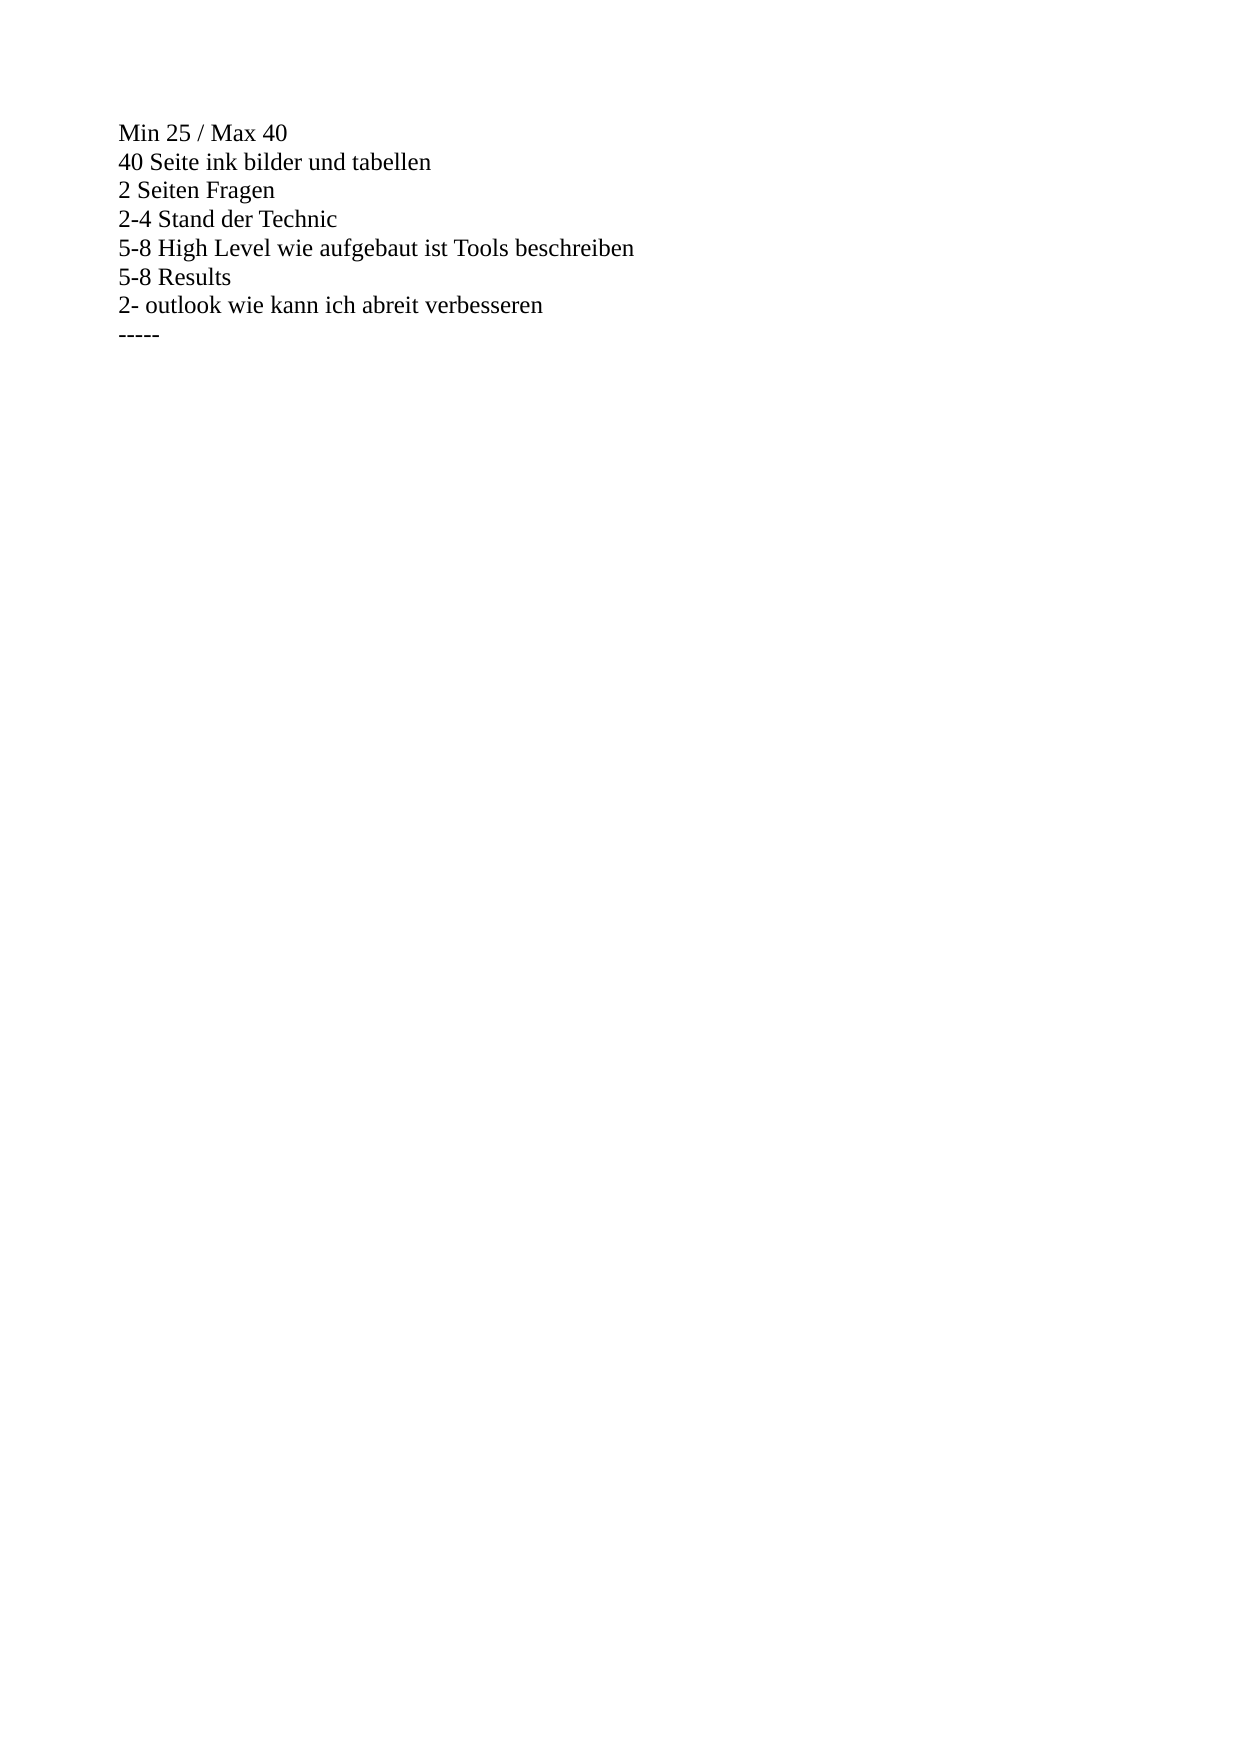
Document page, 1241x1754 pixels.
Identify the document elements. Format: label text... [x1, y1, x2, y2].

text 5-8 Results [118, 262, 1122, 291]
text ----- [118, 319, 1122, 348]
text Min 25 / Max 40 [118, 118, 1122, 147]
text 40 Seite ink bilder und tabellen [118, 147, 1122, 176]
text 2 Seiten Fragen [118, 176, 1122, 204]
text 2- outlook wie kann ich abreit verbesseren [118, 291, 1122, 319]
text 5-8 High Level wie aufgebaut ist Tools beschreiben [118, 233, 1122, 262]
text 2-4 Stand der Technic [118, 204, 1122, 233]
